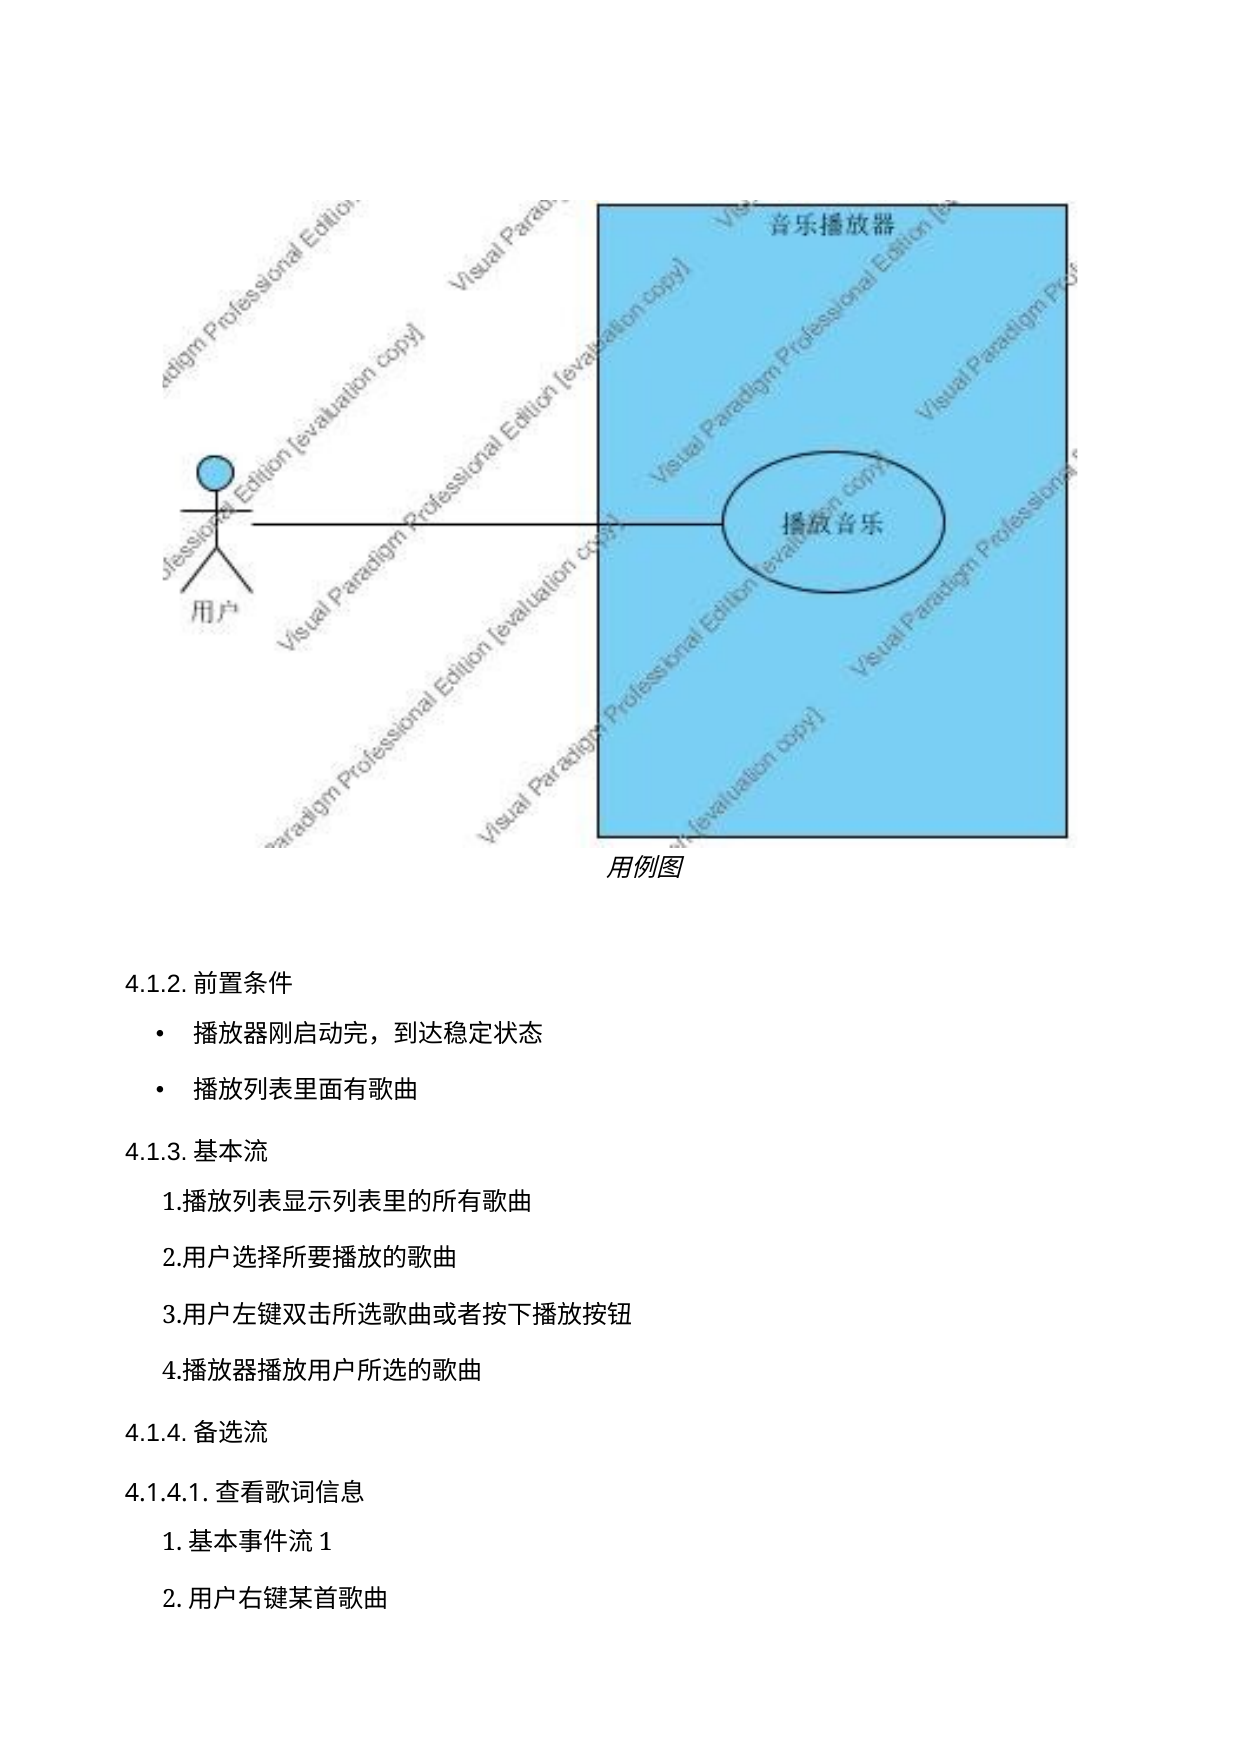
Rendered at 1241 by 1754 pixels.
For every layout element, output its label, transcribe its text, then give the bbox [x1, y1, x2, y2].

subtitle 前置条件 [118, 964, 1122, 1000]
text 1. 基本事件流1 [118, 1522, 1122, 1558]
list 播放列表里面有歌曲 [156, 1070, 1122, 1106]
subtitle 备选流 [118, 1412, 1122, 1448]
subtitle 基本流 [118, 1132, 1122, 1168]
text 3.用户左键双击所选歌曲或者按下播放按钮 [118, 1294, 1122, 1331]
text 1.播放列表显示列表里的所有歌曲 [118, 1182, 1122, 1218]
text 用例图 [163, 848, 1078, 884]
subtitle 查看歌词信息 [118, 1472, 1122, 1508]
text 2.用户选择所要播放的歌曲 [118, 1238, 1122, 1274]
picture [162, 200, 1078, 848]
text 2. 用户右键某首歌曲 [118, 1578, 1122, 1614]
text 4.播放器播放用户所选的歌曲 [118, 1351, 1122, 1387]
list 播放器刚启动完，到达稳定状态 [156, 1014, 1122, 1050]
